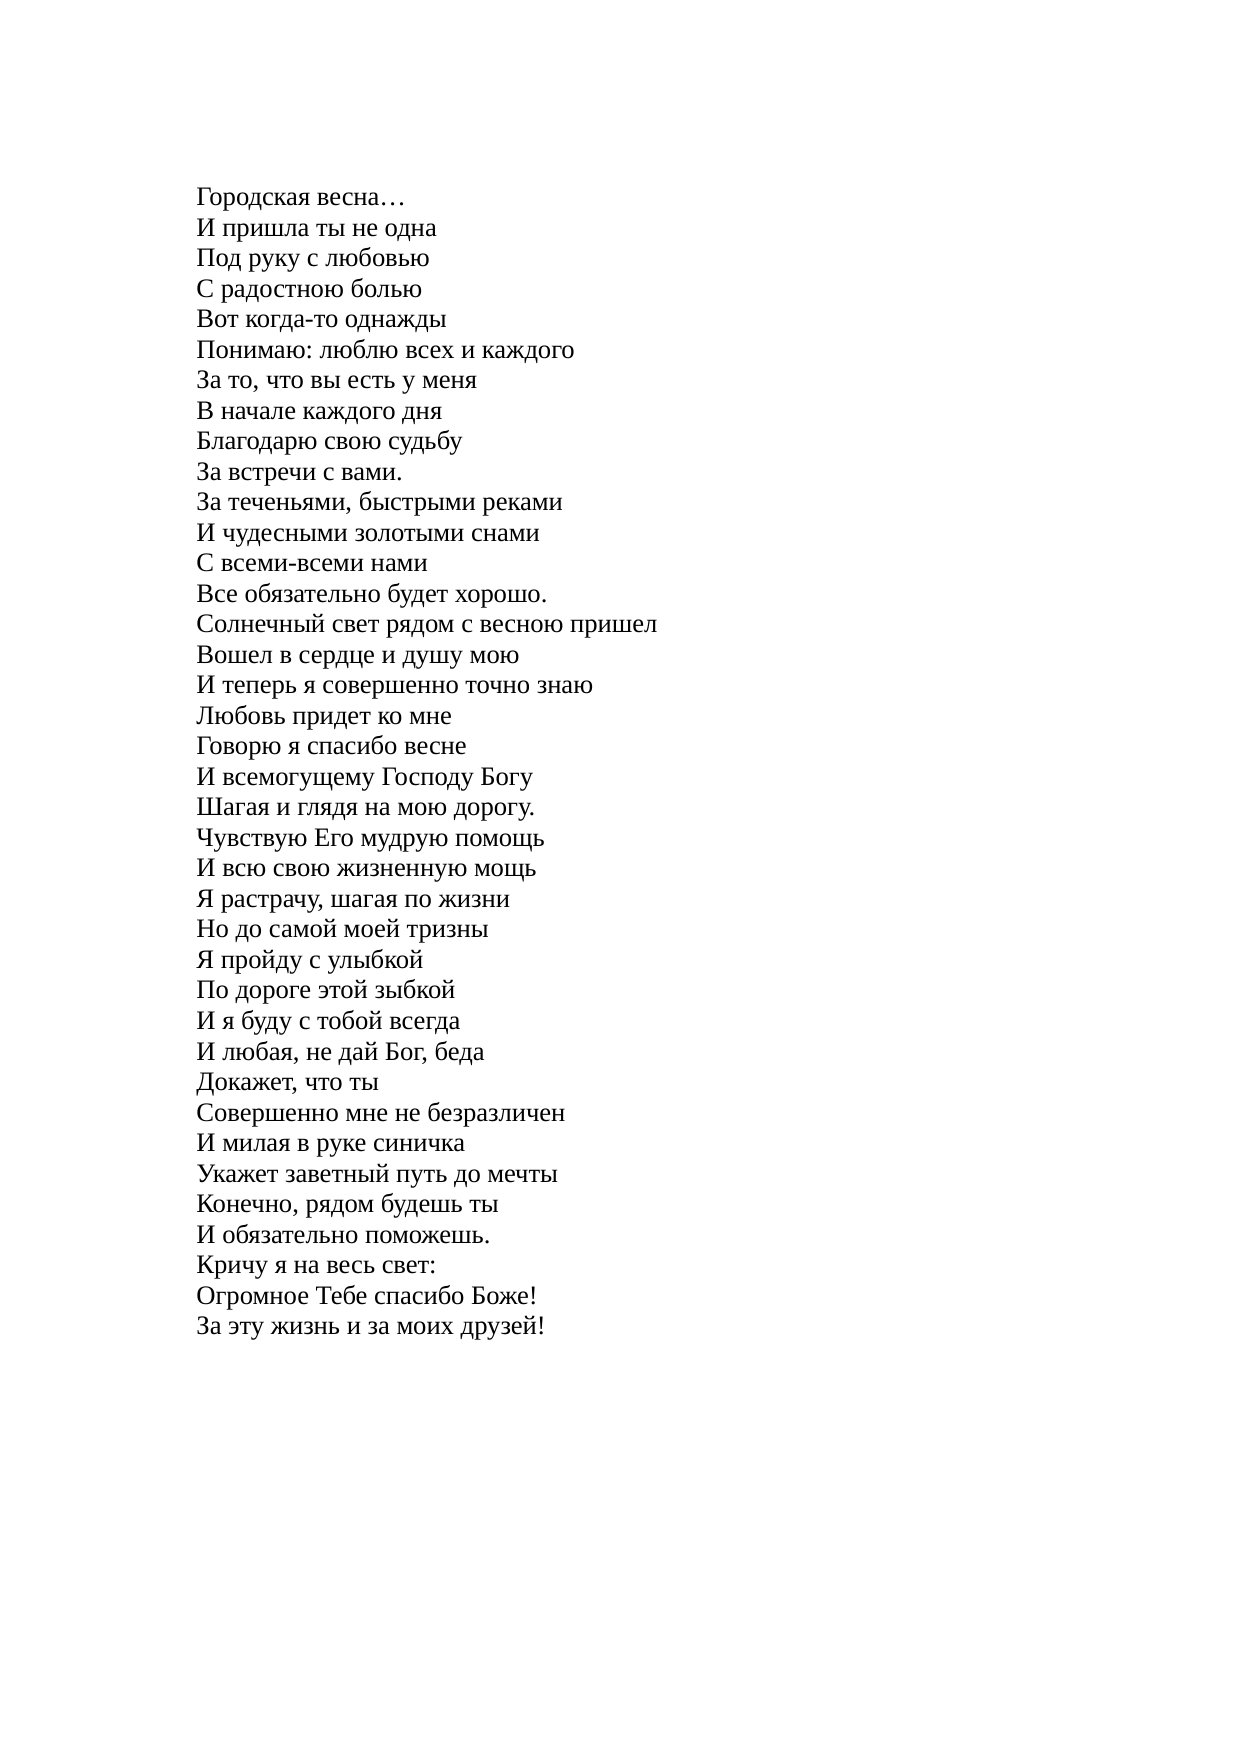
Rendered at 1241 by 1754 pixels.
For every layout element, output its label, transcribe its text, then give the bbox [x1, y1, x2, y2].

text Городская весна… И пришла ты не одна Под руку с любовью С радостною болью Вот когда-то однажды Понимаю: люблю всех и каждого За то, что вы есть у меня В начале каждого дня Благодарю свою судьбу За встречи с вами. За теченьями, быстрыми реками И чудесными золотыми снами С всеми-всеми нами Все обязательно будет хорошо. Солнечный свет рядом с весною пришел Вошел в сердце и душу мою И теперь я совершенно точно знаю Любовь придет ко мне Говорю я спасибо весне И всемогущему Господу Богу Шагая и глядя на мою дорогу. Чувствую Его мудрую помощь И всю свою жизненную мощь Я растрачу, шагая по жизни Но до самой моей тризны Я пройду с улыбкой По дороге этой зыбкой И я буду с тобой всегда И любая, не дай Бог, беда Докажет, что ты Совершенно мне не безразличен И милая в руке синичка Укажет заветный путь до мечты Конечно, рядом будешь ты И обязательно поможешь. Кричу я на весь свет: Огромное Тебе спасибо Боже! За эту жизнь и за моих друзей! [196, 181, 1044, 1340]
